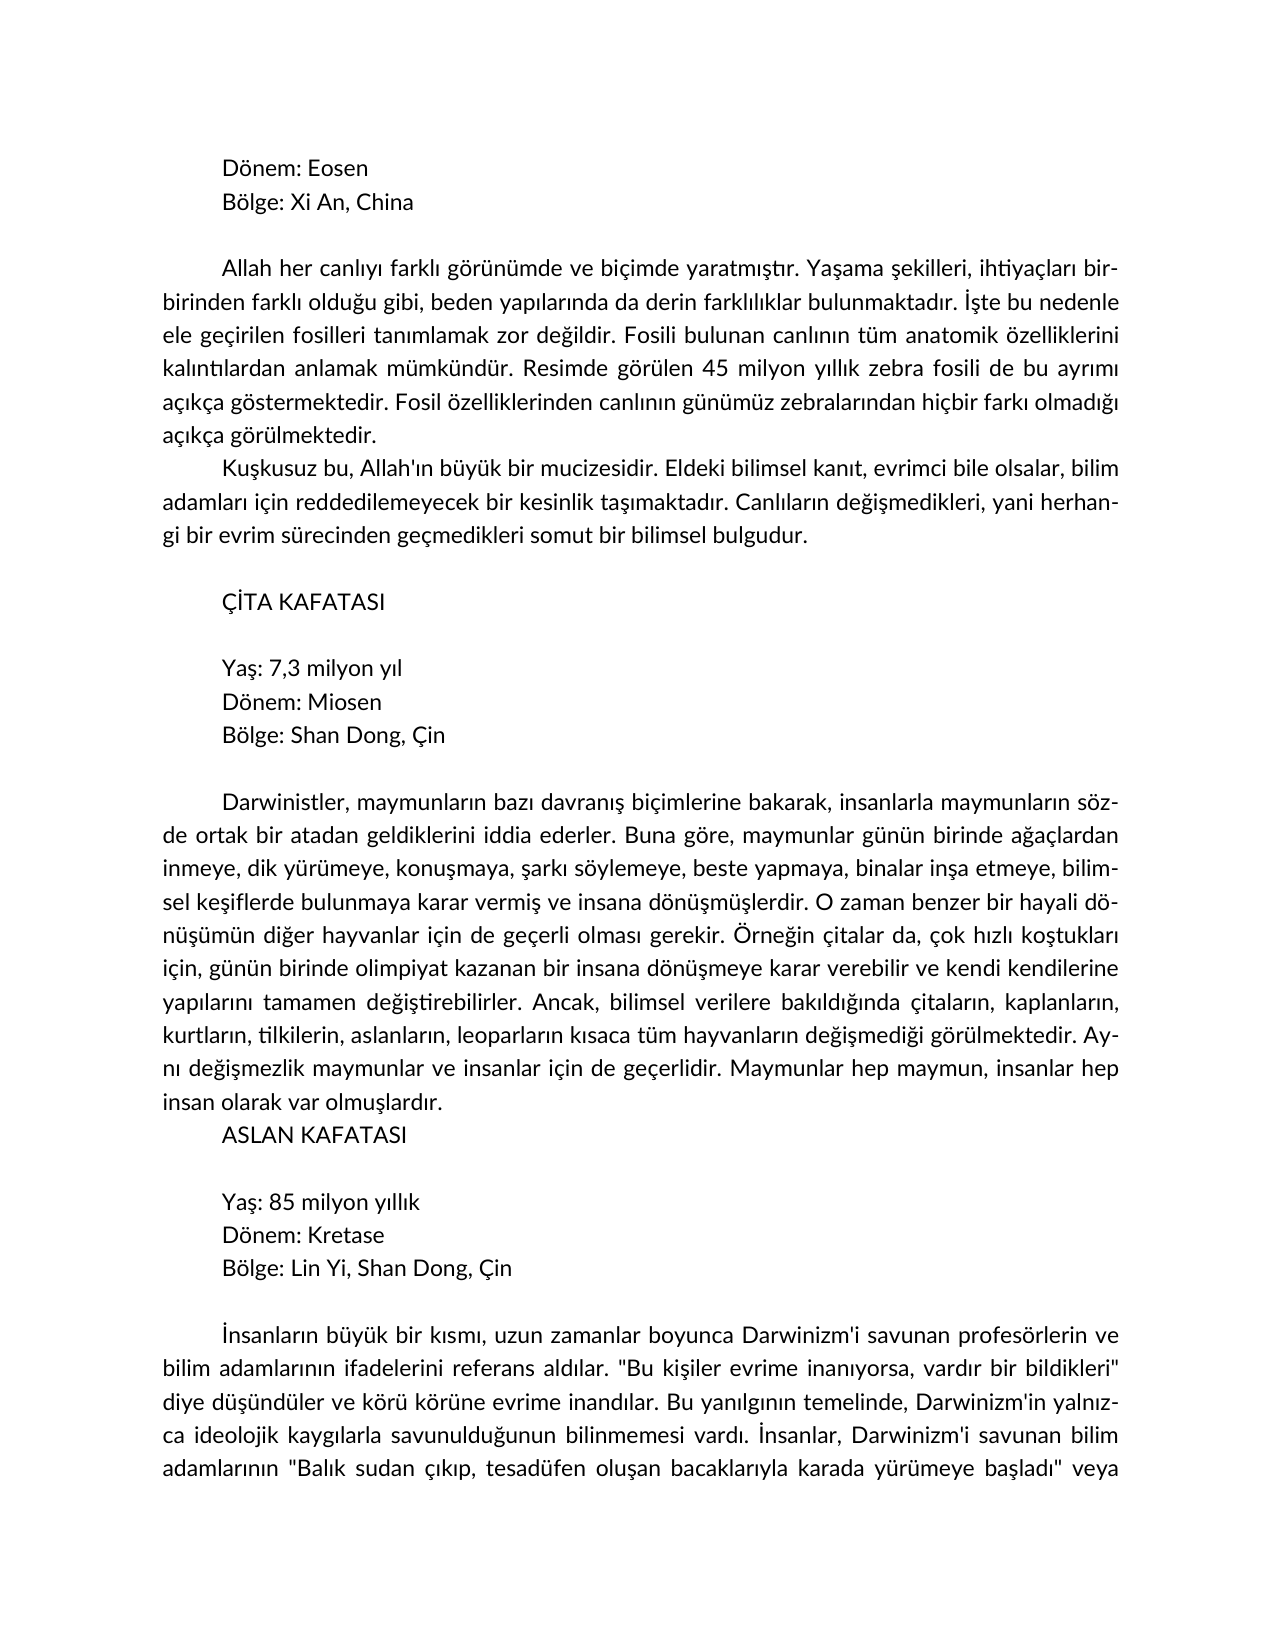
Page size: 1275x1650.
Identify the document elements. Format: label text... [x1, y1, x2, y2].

text Al­lah her can­lı­yı fark­lı gö­rü­nüm­de ve bi­çim­de ya­rat­mış­tır. Ya­şa­ma şe­kil­le­ri, ih­ti­yaç­la­rı bir­bi­rin­den fark­lı ol­du­ğu gi­bi, be­den ya­pı­la­rın­da da de­rin fark­lı­lık­lar bu­lun­mak­ta­dır. İş­te bu ne­den­le ele ge­çi­ri­len fo­sil­le­ri ta­nım­la­mak zor de­ğil­dir. Fo­si­li bu­lu­nan can­lı­nın tüm ana­to­mik özel­lik­le­ri­ni ka­lın­tı­lar­dan an­la­mak müm­kün­dür. Re­sim­de gö­rü­len 45 mil­yon yıl­lık zeb­ra fo­si­li de bu ay­rı­mı açık­ça gös­ter­mek­te­dir. Fo­sil özel­lik­le­rin­den can­lı­nın gü­nü­müz zeb­ra­la­rın­dan hiç­bir far­kı ol­ma­dı­ğı açık­ça gö­rül­mek­te­dir. [162, 250, 1119, 450]
text Dönem: Miosen [162, 683, 1119, 717]
text Çİ­TA KAFATASI [162, 583, 1119, 617]
text Bölge: Lin Yi, Shan Dong, Çin [162, 1250, 1119, 1283]
text Bölge: Xi An, China [162, 183, 1119, 217]
text Kuş­ku­suz bu, Al­lah'ın bü­yük bir mu­ci­ze­si­dir. El­de­ki bi­lim­sel ka­nıt, ev­rim­ci bi­le ol­sa­lar, bi­lim adam­la­rı için red­de­di­le­me­ye­cek bir ke­sin­lik ta­şı­mak­ta­dır. Can­lı­la­rın de­ğiş­me­dik­le­ri, ya­ni her­han­gi bir ev­rim sü­re­cin­den geç­me­dik­le­ri so­mut bir bi­lim­sel bul­gu­dur. [162, 450, 1119, 550]
text İn­san­la­rın bü­yük bir kıs­mı, uzun za­man­lar bo­yun­ca Dar­wi­nizm'i sa­vu­nan pro­fe­sör­le­rin ve bi­lim adam­la­rı­nın ifa­de­le­ri­ni re­fe­rans al­dı­lar. "Bu ki­şi­ler ev­ri­me ina­nı­yor­sa, var­dır bir bil­dik­le­ri" di­ye dü­şün­dü­ler ve kö­rü kö­rü­ne ev­ri­me inan­dı­lar. Bu ya­nıl­gı­nın te­me­lin­de, Dar­wi­nizm'in yal­nız­ca ide­olo­jik kay­gı­lar­la sa­vu­nul­du­ğu­nun bi­lin­me­me­si var­dı. İn­san­lar, Dar­wi­nizm'i sa­vu­nan bi­lim adam­la­rı­nın "Ba­lık su­dan çı­kıp, te­sa­dü­fen olu­şan ba­cak­la­rıy­la ka­ra­da yü­rü­me­ye baş­la­dı" ve­ya [162, 1317, 1119, 1483]
text Dar­wi­nist­ler, may­mun­la­rın ba­zı dav­ra­nış bi­çim­le­ri­ne ba­ka­rak, in­san­lar­la may­mun­la­rın söz­de or­tak bir ata­dan gel­dik­le­ri­ni id­di­a eder­ler. Bu­na gö­re, may­mun­lar gü­nün bi­rin­de ağaç­lar­dan in­me­ye, dik yü­rü­me­ye, ko­nuş­ma­ya, şar­kı söy­le­me­ye, bes­te yap­ma­ya, bi­na­lar in­şa et­me­ye, bi­lim­sel ke­şif­ler­de bu­lun­ma­ya ka­rar ver­miş ve in­sa­na dö­nüş­müş­ler­dir. O za­man ben­zer bir ha­ya­li dö­nü­şü­mün di­ğer hay­van­lar için de ge­çer­li ol­ma­sı ge­re­kir. Ör­ne­ğin çi­ta­lar da, çok hız­lı koş­tuk­la­rı için, gü­nün bi­rin­de olim­pi­yat ka­za­nan bir in­sa­na dö­nüş­me­ye ka­rar ve­re­bi­lir ve ken­di ken­di­le­ri­ne ya­pı­la­rı­nı ta­ma­men de­ğiş­ti­re­bi­lir­ler. An­cak, bi­lim­sel ve­ri­le­re ba­kıl­dı­ğın­da çi­ta­la­rın, kap­lan­la­rın, kurt­la­rın, til­ki­le­rin, as­lan­la­rın, leo­par­la­rın kı­sa­ca tüm hay­van­la­rın de­ğiş­me­di­ği gö­rül­mek­te­dir. Ay­nı de­ğiş­mez­lik may­mun­lar ve in­san­lar için de ge­çer­li­dir. May­mun­lar hep may­mun, in­san­lar hep in­san ola­rak var ol­muş­lar­dır. [162, 783, 1119, 1117]
text Dönem: Eosen [162, 150, 1119, 183]
text ASLAN KAFATASI [162, 1117, 1119, 1150]
text Bölge: Shan Dong, Çin [162, 717, 1119, 750]
text Dönem: Kretase [162, 1217, 1119, 1250]
text Yaş: 7,3 mil­yon yıl [162, 650, 1119, 683]
text Yaş: 85 mil­yon yıl­lık [162, 1183, 1119, 1217]
